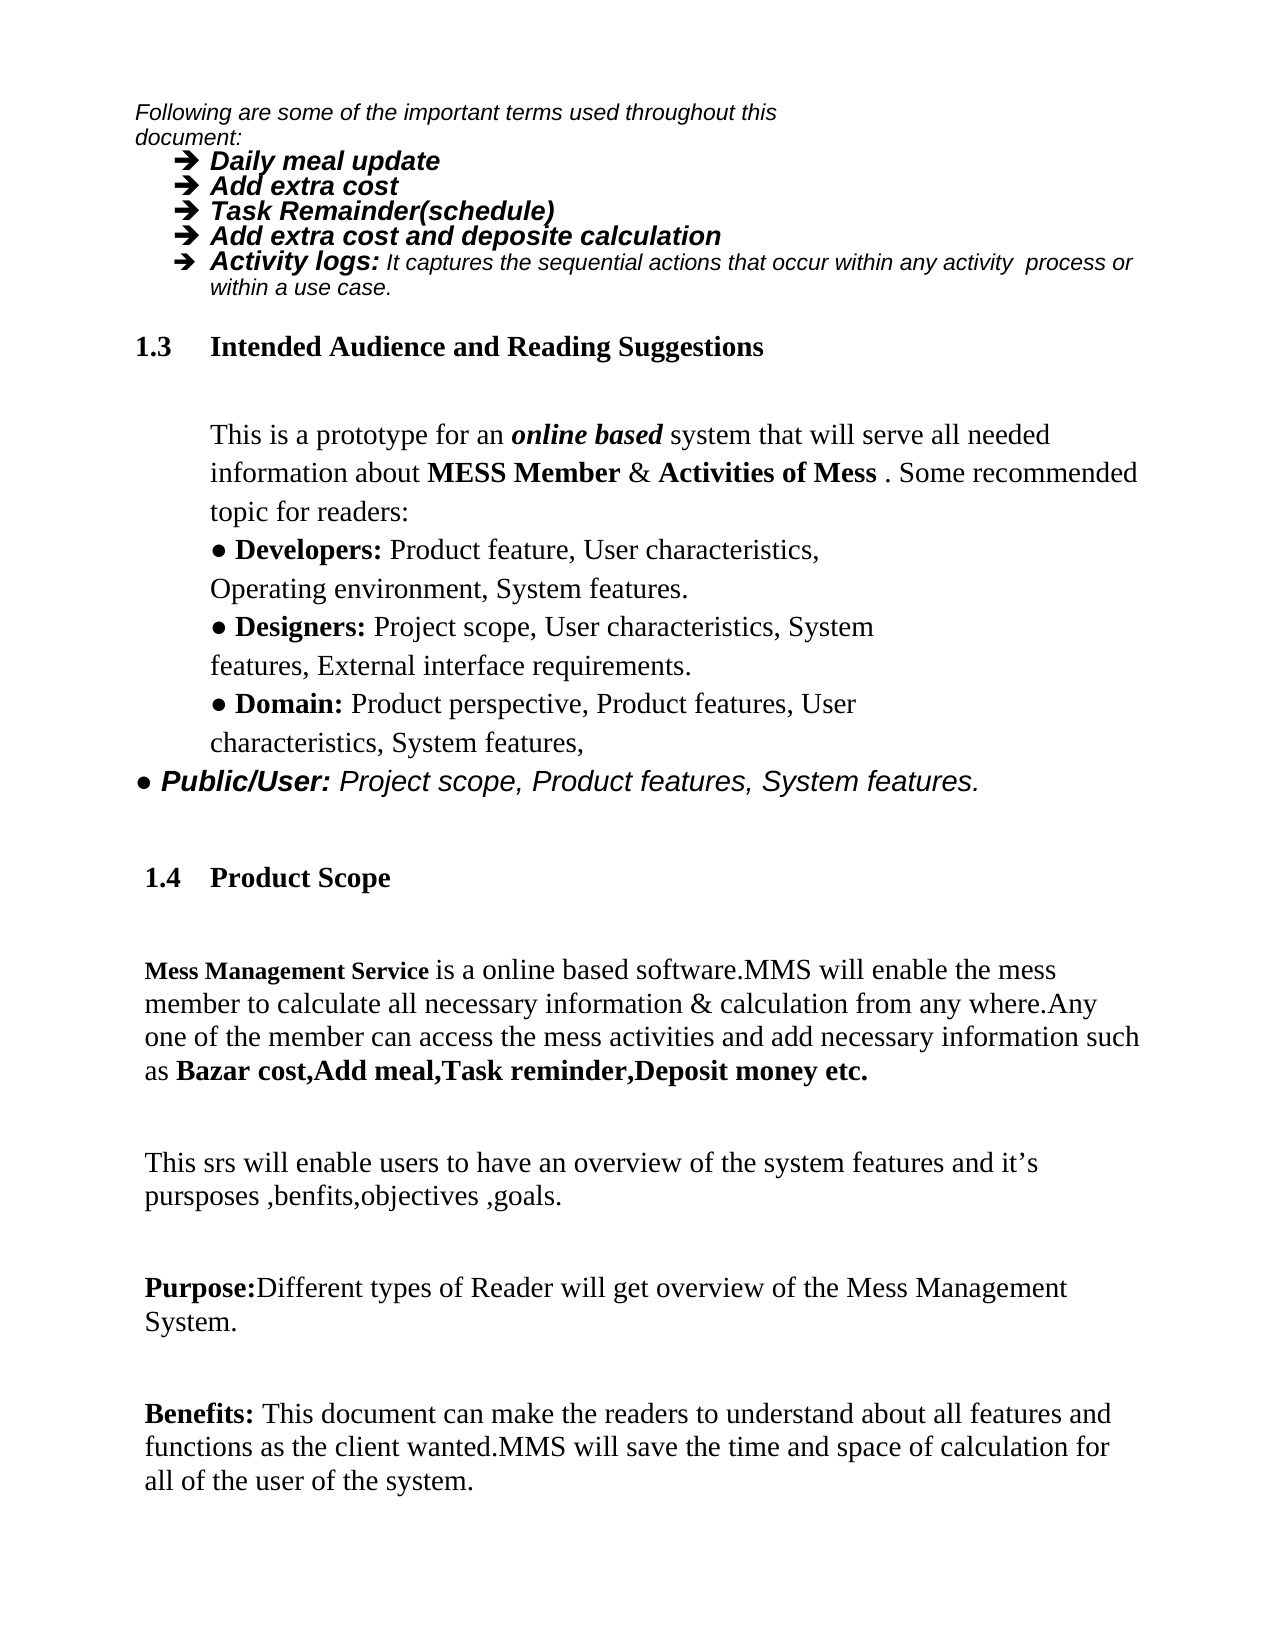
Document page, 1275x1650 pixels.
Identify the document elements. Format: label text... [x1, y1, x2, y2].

subtitle This srs will enable users to have an overview of the system features and it’s pursposes ,benfits,objectives ,goals. [144, 1145, 1140, 1212]
list Add extra cost and deposite calculation [172, 225, 1140, 250]
text ● Designers: Project scope, User characteristics, System [210, 609, 1140, 643]
list Daily meal update [172, 150, 1140, 175]
list Task Remainder(schedule) [172, 200, 427, 225]
subtitle Intended Audience and Reading Suggestions [135, 329, 1140, 363]
subtitle Benefits: This document can make the readers to understand about all features and functions as the client wanted.MMS will save the time and space of calculation for all of the user of the system. [144, 1396, 1140, 1496]
list Task Remainder(schedule) [547, 200, 1140, 225]
text ● Public/User: Project scope, Product features, System features. [135, 764, 1140, 827]
text This is a prototype for an online based system that will serve all needed information about MESS Member & Activities of Mess . Some recommended topic for readers: [210, 417, 1140, 527]
list Activity logs: It captures the sequential actions that occur within any activity process or within a use case. [172, 250, 1140, 300]
text ● Domain: Product perspective, Product features, User [210, 687, 1140, 720]
text ● Developers: Product feature, User characteristics, [210, 532, 1140, 566]
subtitle Mess Management Service is a online based software.MMS will enable the mess member to calculate all necessary information & calculation from any where.Any one of the member can access the mess activities and add necessary information such as Bazar cost,Add meal,Task reminder,Deposit money etc. [144, 952, 1140, 1087]
subtitle Product Scope [144, 861, 1140, 894]
subtitle Purpose:Different types of Reader will get overview of the Mess Management System. [144, 1270, 1140, 1337]
text Following are some of the important terms used throughout this [135, 100, 1140, 125]
text document: [135, 125, 1140, 150]
list Task Remainder(schedule) [424, 200, 550, 225]
text characteristics, System features, [210, 725, 1140, 759]
text Operating environment, System features. [210, 571, 1140, 604]
text features, External interface requirements. [210, 648, 1140, 682]
list Add extra cost [172, 175, 1140, 200]
